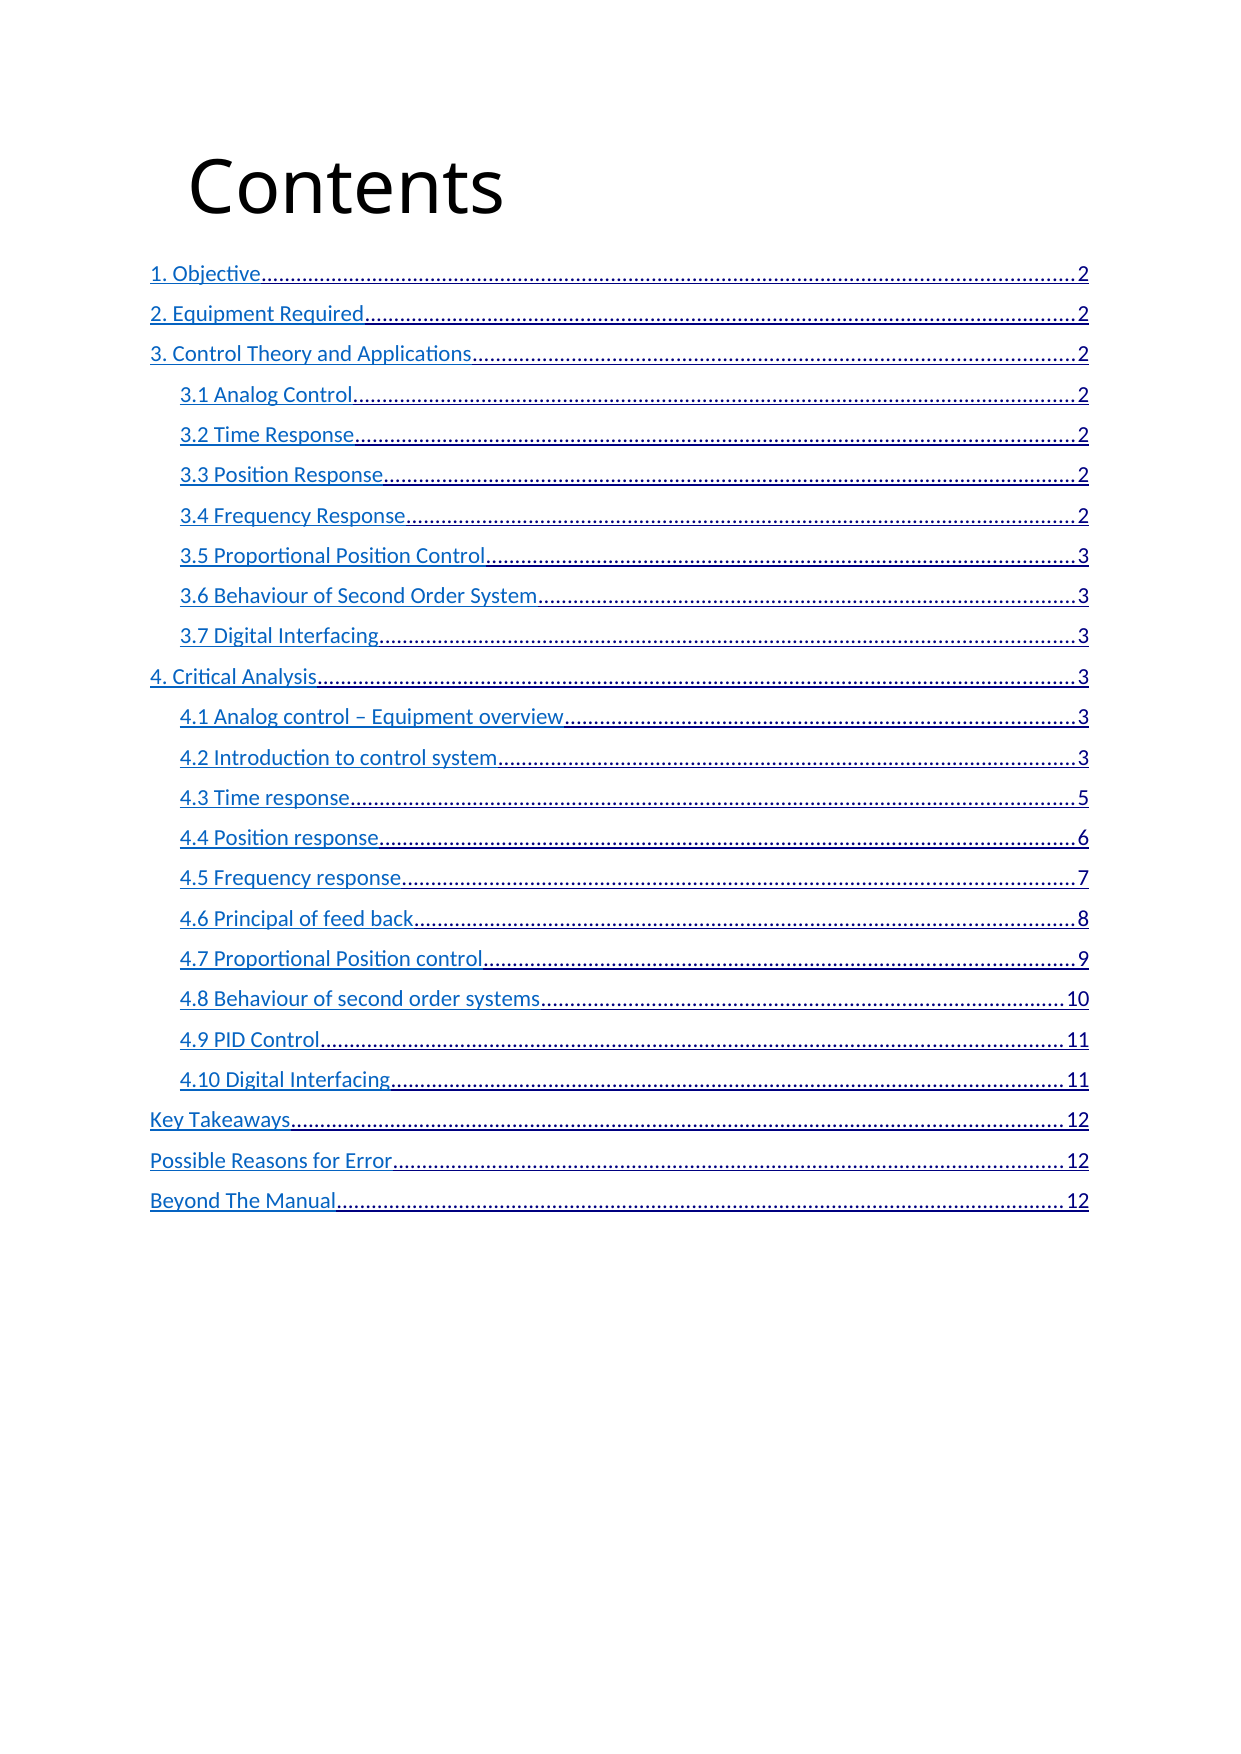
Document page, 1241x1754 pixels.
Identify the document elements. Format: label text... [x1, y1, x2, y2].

text 4.3 Time response 5 [179, 783, 1090, 811]
text 3.6 Behaviour of Second Order System 3 [179, 581, 1090, 609]
text 4.4 Position response 6 [179, 823, 1090, 851]
text 4.10 Digital Interfacing 11 [179, 1065, 1090, 1093]
text Beyond The Manual 12 [150, 1186, 1090, 1214]
text 4.2 Introduction to control system 3 [179, 743, 1090, 771]
text 3.4 Frequency Response 2 [179, 501, 1090, 529]
text 4.8 Behaviour of second order systems 10 [179, 984, 1090, 1012]
text Key Takeaways 12 [150, 1105, 1090, 1133]
text 2. Equipment Required 2 [150, 299, 1090, 327]
text 4. Critical Analysis 3 [150, 662, 1090, 690]
text 3.7 Digital Interfacing 3 [179, 622, 1090, 650]
text 3.3 Position Response 2 [179, 460, 1090, 488]
text Possible Reasons for Error 12 [150, 1146, 1090, 1174]
text 4.1 Analog control – Equipment overview 3 [179, 702, 1090, 730]
text Contents [187, 133, 1090, 235]
text 3.2 Time Response 2 [179, 420, 1090, 448]
text 4.7 Proportional Position control 9 [179, 944, 1090, 972]
text 3. Control Theory and Applications 2 [150, 339, 1090, 367]
text 4.5 Frequency response 7 [179, 863, 1090, 892]
text 1. Objective 2 [150, 259, 1090, 287]
text 4.9 PID Control 11 [179, 1025, 1090, 1053]
text 3.5 Proportional Position Control 3 [179, 541, 1090, 569]
text 3.1 Analog Control 2 [179, 380, 1090, 408]
text 4.6 Principal of feed back 8 [179, 904, 1090, 932]
